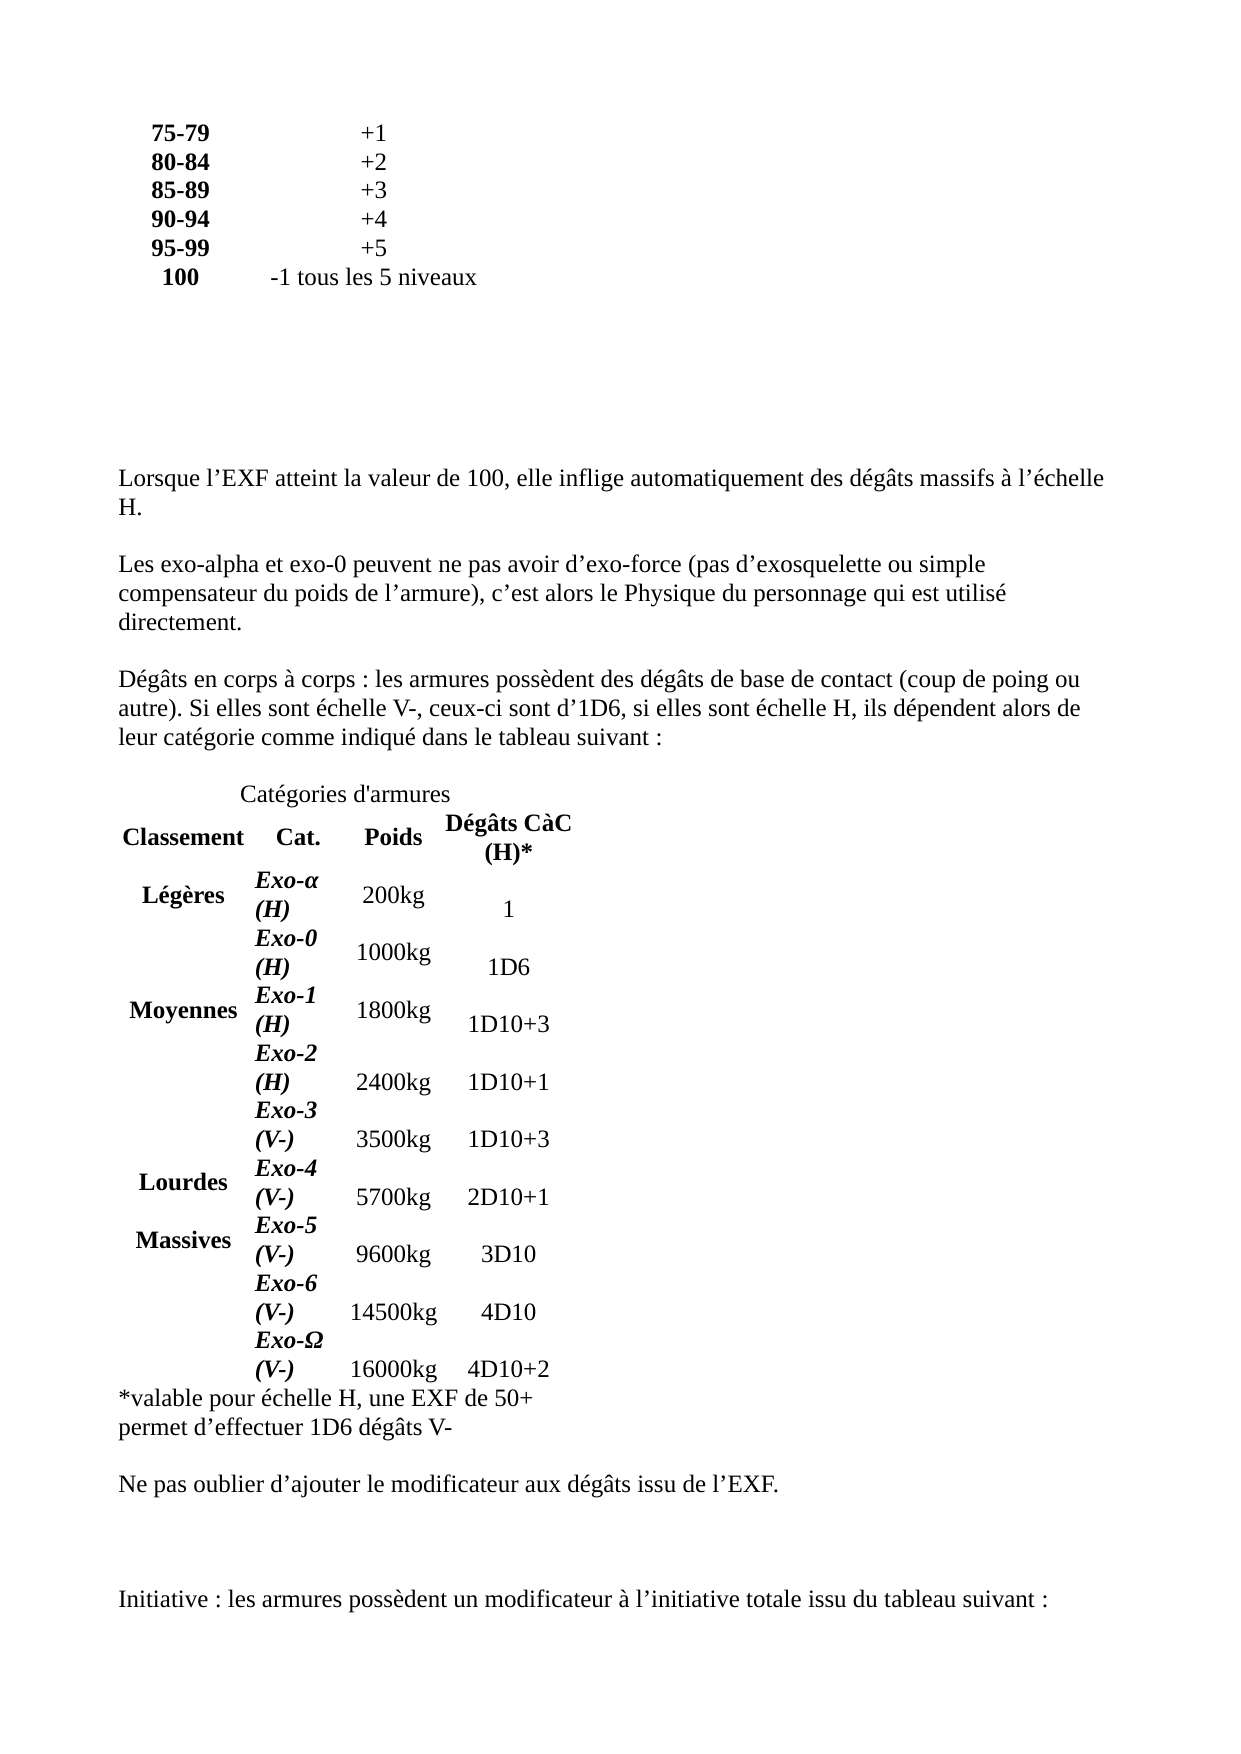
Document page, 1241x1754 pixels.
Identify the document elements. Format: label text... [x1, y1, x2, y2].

table_cell Exo-α (H) [251, 866, 345, 923]
text Initiative : les armures possèdent un modificateur à l’initiative totale issu du tableau suivant : [118, 1584, 1122, 1613]
text Les exo-alpha et exo-0 peuvent ne pas avoir d’exo-force (pas d’exosquelette ou simple compensateur du poids de l’armure), c’est alors le Physique du personnage qui est utilisé directement. [118, 549, 1122, 636]
table_cell 2D10+1 [442, 1153, 575, 1211]
table_cell [115, 1326, 251, 1383]
table_cell 95-99 [115, 233, 246, 262]
table_cell 1 [442, 866, 575, 923]
table_cell Dégâts CàC (H)* [442, 808, 575, 866]
table_cell Cat. [251, 808, 345, 866]
table_cell Légères [115, 866, 251, 923]
text Lorsque l’EXF atteint la valeur de 100, elle inflige automatiquement des dégâts massifs à l’échelle H. [118, 463, 1122, 521]
table_cell Moyennes [115, 981, 251, 1038]
table_cell 1D6 [442, 923, 575, 981]
table_cell 16000kg [345, 1326, 442, 1383]
table_cell 3D10 [442, 1211, 575, 1268]
table_cell [115, 923, 251, 981]
table_cell Poids [345, 808, 442, 866]
table_cell 9600kg [345, 1211, 442, 1268]
table_cell 80-84 [115, 147, 246, 176]
table_cell [115, 1268, 251, 1326]
table_cell Classement [115, 808, 251, 866]
table_cell Exo-0 (H) [251, 923, 345, 981]
table_cell +2 [246, 147, 502, 176]
table_cell 1D10+3 [442, 1096, 575, 1153]
table_cell [115, 1038, 251, 1096]
table_cell 5700kg [345, 1153, 442, 1211]
table_cell 4D10 [442, 1268, 575, 1326]
table_cell 1000kg [345, 923, 442, 981]
table_cell Lourdes [115, 1153, 251, 1211]
text Dégâts en corps à corps : les armures possèdent des dégâts de base de contact (coup de poing ou autre). Si elles sont échelle V-, ceux-ci sont d’1D6, si elles sont échelle H, ils dépendent alors de leur catégorie comme indiqué dans le tableau suivant : [118, 664, 1122, 751]
table_cell +5 [246, 233, 502, 262]
table_cell +4 [246, 204, 502, 233]
table_cell [115, 1096, 251, 1153]
table_cell +1 [246, 118, 502, 147]
table_cell *valable pour échelle H, une EXF de 50+ permet d’effectuer 1D6 dégâts V- [115, 1383, 575, 1441]
table_cell Exo-5 (V-) [251, 1211, 345, 1268]
table_header Catégories d'armures [115, 779, 575, 808]
table_cell Exo-Ω (V-) [251, 1326, 345, 1383]
table_cell 1D10+3 [442, 981, 575, 1038]
table_cell Exo-1 (H) [251, 981, 345, 1038]
table_cell +3 [246, 176, 502, 204]
table_cell 90-94 [115, 204, 246, 233]
table_cell -1 tous les 5 niveaux [246, 262, 502, 291]
table_cell Exo-6 (V-) [251, 1268, 345, 1326]
table_cell Massives [115, 1211, 251, 1268]
table_cell 14500kg [345, 1268, 442, 1326]
table_cell Exo-3 (V-) [251, 1096, 345, 1153]
table_cell Exo-4 (V-) [251, 1153, 345, 1211]
table_cell 100 [115, 262, 246, 291]
table_cell Exo-2 (H) [251, 1038, 345, 1096]
table_cell 1800kg [345, 981, 442, 1038]
table_cell 1D10+1 [442, 1038, 575, 1096]
table_cell 2400kg [345, 1038, 442, 1096]
table_cell 4D10+2 [442, 1326, 575, 1383]
table_cell 85-89 [115, 176, 246, 204]
table_cell 3500kg [345, 1096, 442, 1153]
table_cell 200kg [345, 866, 442, 923]
table_cell 75-79 [115, 118, 246, 147]
text Ne pas oublier d’ajouter le modificateur aux dégâts issu de l’EXF. [118, 1469, 1122, 1498]
